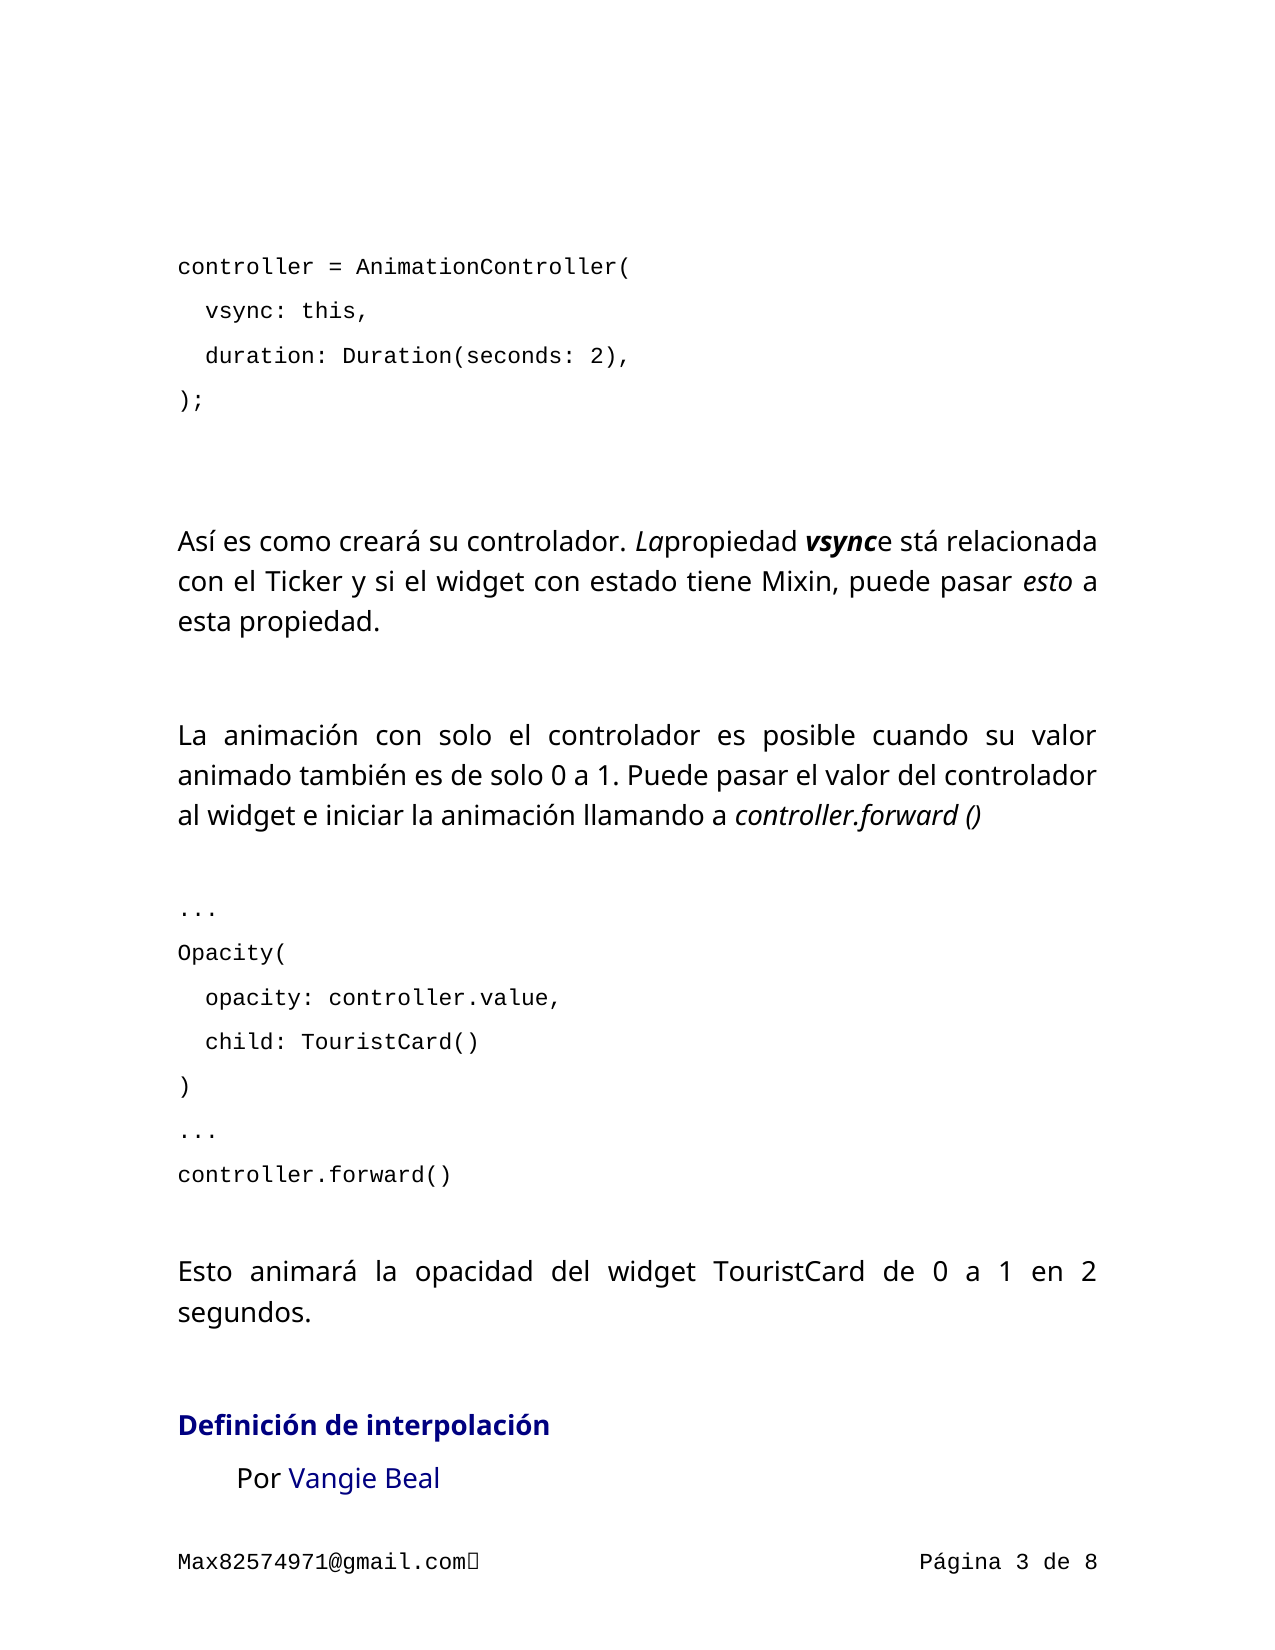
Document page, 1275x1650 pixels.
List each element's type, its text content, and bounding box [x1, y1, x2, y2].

text vsync: this, [177, 300, 1098, 326]
text opacity: controller.value, [177, 986, 1098, 1012]
text Opacity( [177, 942, 1098, 968]
text ... [177, 897, 1098, 923]
text Definición de interpolación [177, 1406, 1098, 1444]
text controller = AnimationController( [177, 255, 1098, 281]
text La animación con solo el controlador es posible cuando su valor animado también es de solo 0 a 1. Puede pasar el valor del controlador al widget e iniciar la animación llamando a controller.forward () [177, 716, 1098, 834]
text ... [177, 1119, 1098, 1145]
text child: TouristCard() [177, 1031, 1098, 1056]
text Por Vangie Beal [236, 1459, 1039, 1497]
text duration: Duration(seconds: 2), [177, 344, 1098, 370]
text ); [177, 388, 1098, 414]
text Esto animará la opacidad del widget TouristCard de 0 a 1 en 2 segundos. [177, 1252, 1098, 1330]
text ) [177, 1075, 1098, 1101]
text Así es como creará su controlador. Lapropiedad vsynce stá relacionada con el Ticker y si el widget con estado tiene Mixin, puede pasar esto a esta propiedad. [177, 522, 1098, 639]
text controller.forward() [177, 1164, 1098, 1189]
